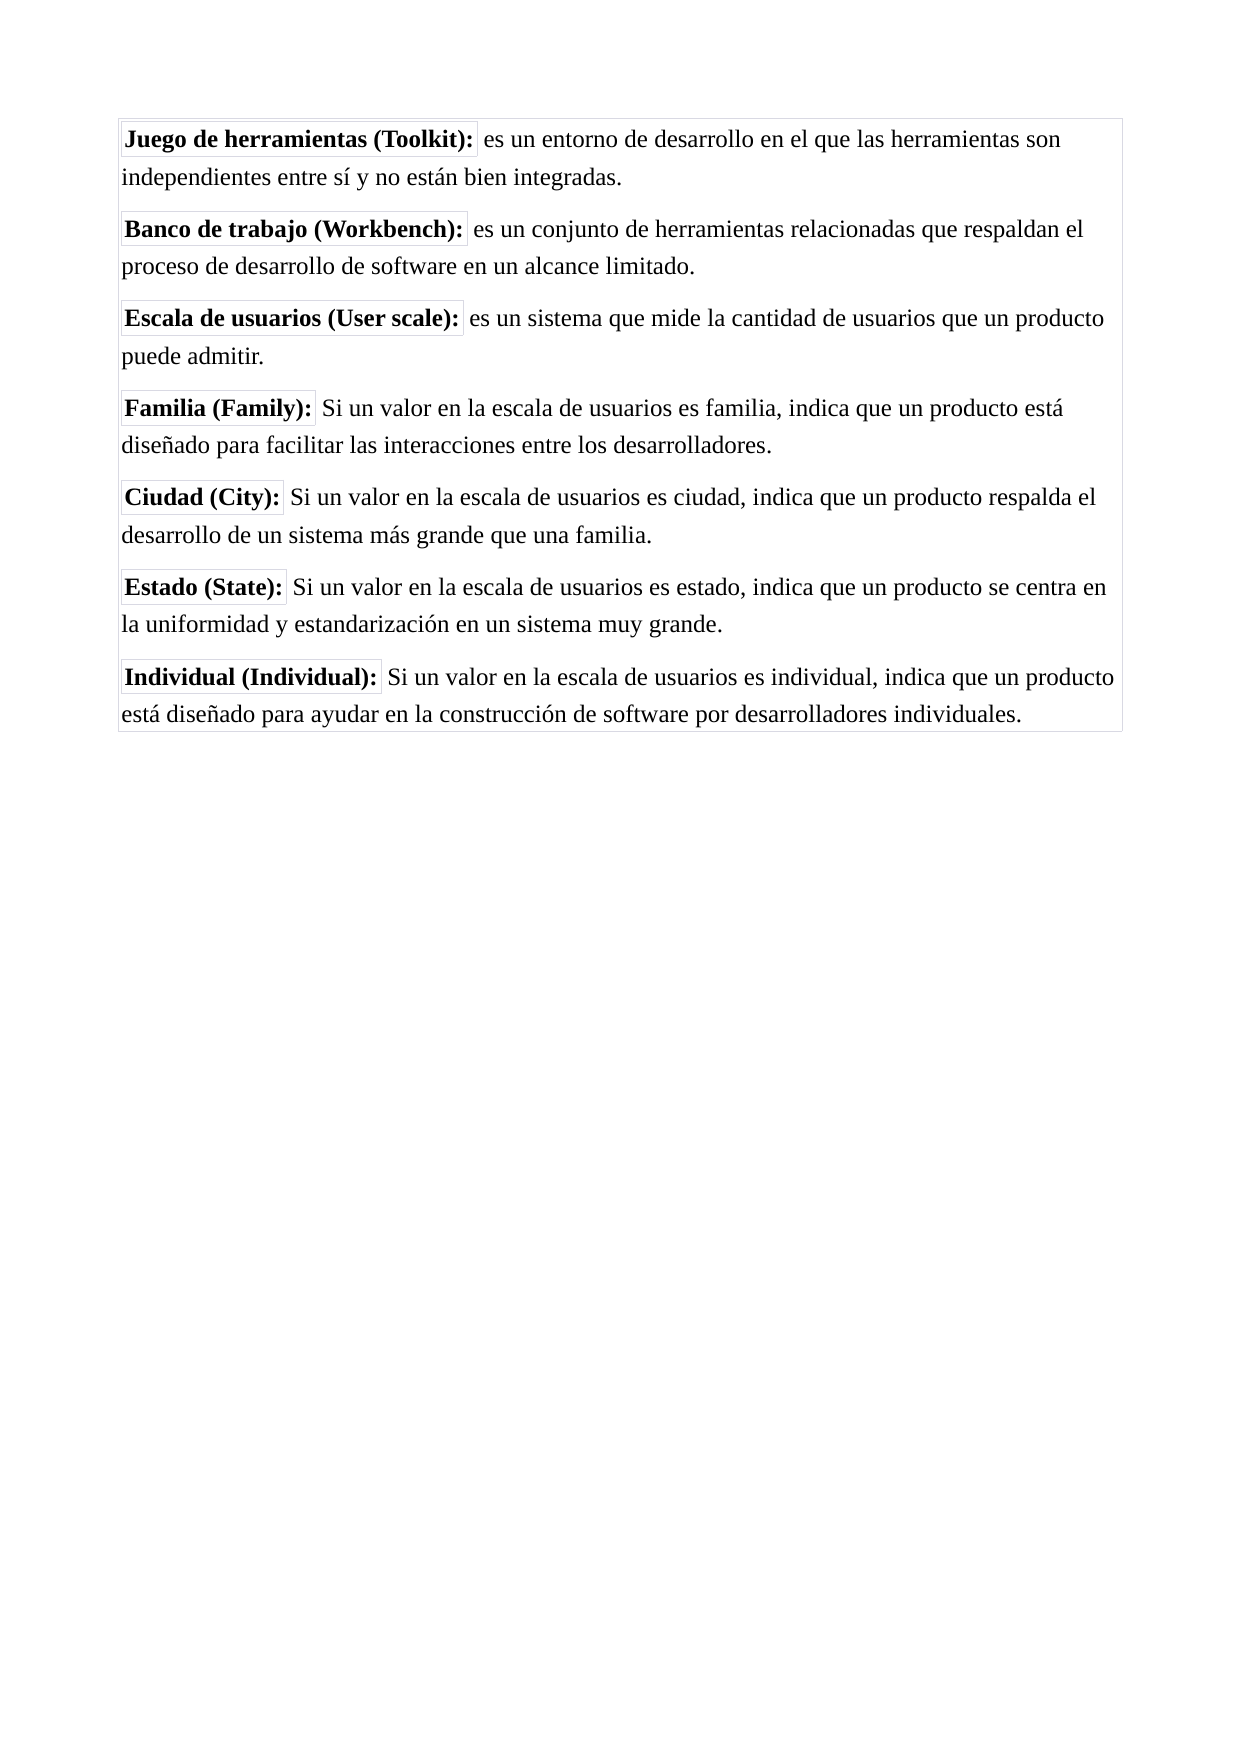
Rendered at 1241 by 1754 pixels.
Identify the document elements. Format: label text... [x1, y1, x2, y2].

text Juego de herramientas (Toolkit): es un entorno de desarrollo en el que las herramientas son independientes entre sí y no están bien integradas. [119, 119, 1122, 190]
text Ciudad (City): Si un valor en la escala de usuarios es ciudad, indica que un producto respalda el desarrollo de un sistema más grande que una familia. [119, 476, 1122, 549]
text Individual (Individual): Si un valor en la escala de usuarios es individual, indica que un producto está diseñado para ayudar en la construcción de software por desarrolladores individuales. [119, 656, 1122, 731]
text Estado (State): Si un valor en la escala de usuarios es estado, indica que un producto se centra en la uniformidad y estandarización en un sistema muy grande. [119, 566, 1122, 638]
text Escala de usuarios (User scale): es un sistema que mide la cantidad de usuarios que un producto puede admitir. [119, 297, 1122, 369]
text Banco de trabajo (Workbench): es un conjunto de herramientas relacionadas que respaldan el proceso de desarrollo de software en un alcance limitado. [119, 208, 1122, 280]
text Familia (Family): Si un valor en la escala de usuarios es familia, indica que un producto está diseñado para facilitar las interacciones entre los desarrolladores. [119, 387, 1122, 459]
